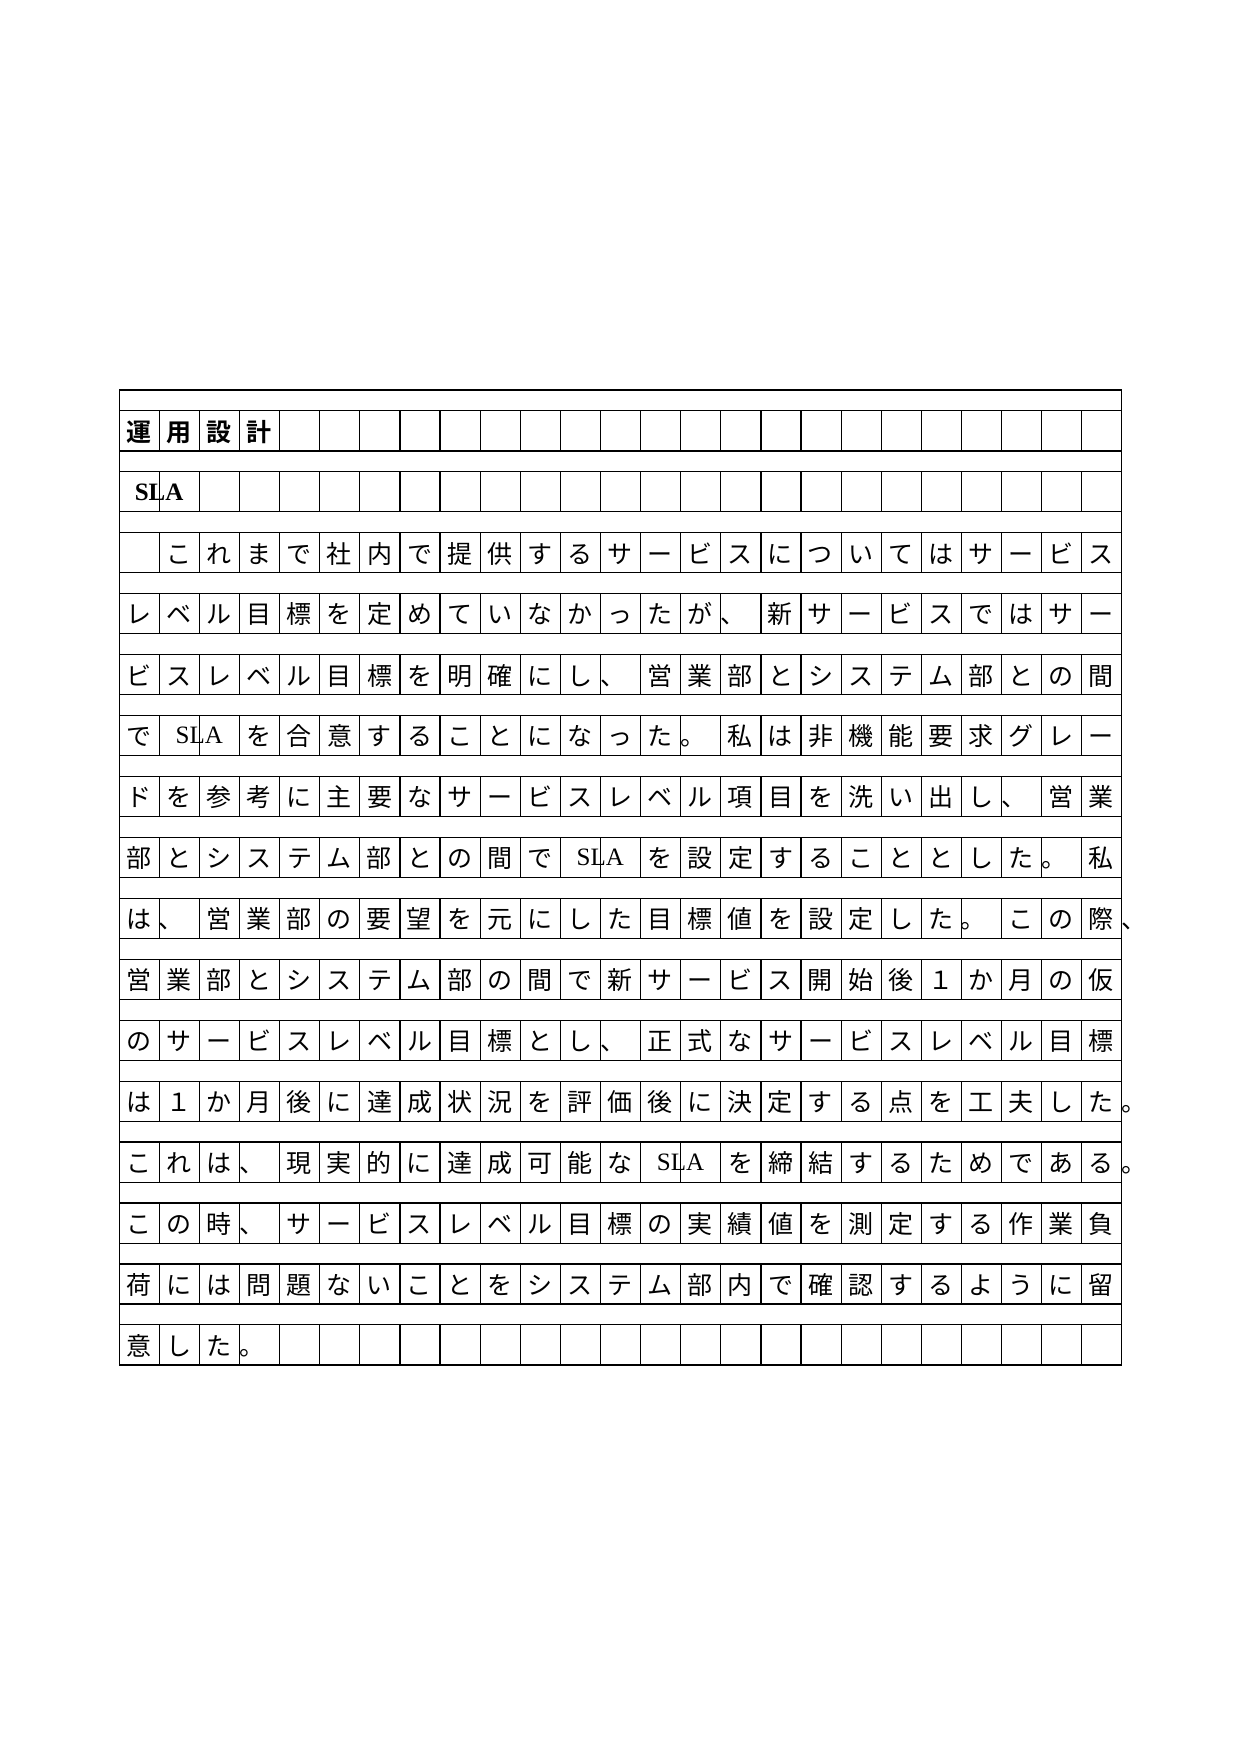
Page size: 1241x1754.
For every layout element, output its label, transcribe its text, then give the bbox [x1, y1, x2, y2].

text SLA [320, 472, 359, 511]
text [1082, 411, 1121, 450]
text SLA [922, 472, 961, 511]
text SLA [120, 472, 159, 511]
text [561, 411, 600, 450]
text SLA [1042, 472, 1081, 511]
text [842, 411, 881, 450]
text SLA [160, 472, 199, 511]
text SLA [1002, 472, 1041, 511]
text SLA [481, 472, 520, 511]
text これまで社内で提供するサービスについてはサービスレベル目標を定めていなかったが、新サービスではサービスレベル目標を明確にし、営業部とシステム部との間でSLAを合意することになった。私は非機能要求グレードを参考に主要なサービスレベル項目を洗い出し、営業部とシステム部との間でSLAを設定することとした。私は、営業部の要望を元にした目標値を設定した。この際、営業部とシステム部の間で新サービス開始後１か月の仮のサービスレベル目標とし、正式なサービスレベル目標は１か月後に達成状況を評価後に決定する点を工夫した。これは、現実的に達成可能なSLAを締結するためである。この時、サービスレベル目標の実績値を測定する作業負荷には問題ないことをシステム部内で確認するように留意した。 [120, 634, 1121, 654]
text SLA [120, 452, 1121, 471]
text これまで社内で提供するサービスについてはサービスレベル目標を定めていなかったが、新サービスではサービスレベル目標を明確にし、営業部とシステム部との間でSLAを合意することになった。私は非機能要求グレードを参考に主要なサービスレベル項目を洗い出し、営業部とシステム部との間でSLAを設定することとした。私は、営業部の要望を元にした目標値を設定した。この際、営業部とシステム部の間で新サービス開始後１か月の仮のサービスレベル目標とし、正式なサービスレベル目標は１か月後に達成状況を評価後に決定する点を工夫した。これは、現実的に達成可能なSLAを締結するためである。この時、サービスレベル目標の実績値を測定する作業負荷には問題ないことをシステム部内で確認するように留意した。 [120, 817, 1121, 837]
text これまで社内で提供するサービスについてはサービスレベル目標を定めていなかったが、新サービスではサービスレベル目標を明確にし、営業部とシステム部との間でSLAを合意することになった。私は非機能要求グレードを参考に主要なサービスレベル項目を洗い出し、営業部とシステム部との間でSLAを設定することとした。私は、営業部の要望を元にした目標値を設定した。この際、営業部とシステム部の間で新サービス開始後１か月の仮のサービスレベル目標とし、正式なサービスレベル目標は１か月後に達成状況を評価後に決定する点を工夫した。これは、現実的に達成可能なSLAを締結するためである。この時、サービスレベル目標の実績値を測定する作業負荷には問題ないことをシステム部内で確認するように留意した。 [120, 1122, 1121, 1141]
text [360, 411, 399, 450]
text SLA [521, 472, 560, 511]
text SLA [441, 472, 480, 511]
text SLA [762, 472, 800, 511]
text これまで社内で提供するサービスについてはサービスレベル目標を定めていなかったが、新サービスではサービスレベル目標を明確にし、営業部とシステム部との間でSLAを合意することになった。私は非機能要求グレードを参考に主要なサービスレベル項目を洗い出し、営業部とシステム部との間でSLAを設定することとした。私は、営業部の要望を元にした目標値を設定した。この際、営業部とシステム部の間で新サービス開始後１か月の仮のサービスレベル目標とし、正式なサービスレベル目標は１か月後に達成状況を評価後に決定する点を工夫した。これは、現実的に達成可能なSLAを締結するためである。この時、サービスレベル目標の実績値を測定する作業負荷には問題ないことをシステム部内で確認するように留意した。 [120, 878, 1121, 898]
text [481, 411, 520, 450]
text これまで社内で提供するサービスについてはサービスレベル目標を定めていなかったが、新サービスではサービスレベル目標を明確にし、営業部とシステム部との間でSLAを合意することになった。私は非機能要求グレードを参考に主要なサービスレベル項目を洗い出し、営業部とシステム部との間でSLAを設定することとした。私は、営業部の要望を元にした目標値を設定した。この際、営業部とシステム部の間で新サービス開始後１か月の仮のサービスレベル目標とし、正式なサービスレベル目標は１か月後に達成状況を評価後に決定する点を工夫した。これは、現実的に達成可能なSLAを締結するためである。この時、サービスレベル目標の実績値を測定する作業負荷には問題ないことをシステム部内で確認するように留意した。 [120, 756, 1121, 776]
text [120, 391, 1121, 410]
text SLA [601, 472, 640, 511]
text [681, 411, 720, 450]
text [762, 411, 800, 450]
text これまで社内で提供するサービスについてはサービスレベル目標を定めていなかったが、新サービスではサービスレベル目標を明確にし、営業部とシステム部との間でSLAを合意することになった。私は非機能要求グレードを参考に主要なサービスレベル項目を洗い出し、営業部とシステム部との間でSLAを設定することとした。私は、営業部の要望を元にした目標値を設定した。この際、営業部とシステム部の間で新サービス開始後１か月の仮のサービスレベル目標とし、正式なサービスレベル目標は１か月後に達成状況を評価後に決定する点を工夫した。これは、現実的に達成可能なSLAを締結するためである。この時、サービスレベル目標の実績値を測定する作業負荷には問題ないことをシステム部内で確認するように留意した。 [120, 512, 1121, 532]
text 用 [160, 411, 199, 450]
text これまで社内で提供するサービスについてはサービスレベル目標を定めていなかったが、新サービスではサービスレベル目標を明確にし、営業部とシステム部との間でSLAを合意することになった。私は非機能要求グレードを参考に主要なサービスレベル項目を洗い出し、営業部とシステム部との間でSLAを設定することとした。私は、営業部の要望を元にした目標値を設定した。この際、営業部とシステム部の間で新サービス開始後１か月の仮のサービスレベル目標とし、正式なサービスレベル目標は１か月後に達成状況を評価後に決定する点を工夫した。これは、現実的に達成可能なSLAを締結するためである。この時、サービスレベル目標の実績値を測定する作業負荷には問題ないことをシステム部内で確認するように留意した。 [120, 573, 1121, 593]
text [721, 411, 760, 450]
text [401, 411, 439, 450]
text これまで社内で提供するサービスについてはサービスレベル目標を定めていなかったが、新サービスではサービスレベル目標を明確にし、営業部とシステム部との間でSLAを合意することになった。私は非機能要求グレードを参考に主要なサービスレベル項目を洗い出し、営業部とシステム部との間でSLAを設定することとした。私は、営業部の要望を元にした目標値を設定した。この際、営業部とシステム部の間で新サービス開始後１か月の仮のサービスレベル目標とし、正式なサービスレベル目標は１か月後に達成状況を評価後に決定する点を工夫した。これは、現実的に達成可能なSLAを締結するためである。この時、サービスレベル目標の実績値を測定する作業負荷には問題ないことをシステム部内で確認するように留意した。 [120, 1244, 1121, 1263]
text [962, 411, 1001, 450]
text [441, 411, 480, 450]
text これまで社内で提供するサービスについてはサービスレベル目標を定めていなかったが、新サービスではサービスレベル目標を明確にし、営業部とシステム部との間でSLAを合意することになった。私は非機能要求グレードを参考に主要なサービスレベル項目を洗い出し、営業部とシステム部との間でSLAを設定することとした。私は、営業部の要望を元にした目標値を設定した。この際、営業部とシステム部の間で新サービス開始後１か月の仮のサービスレベル目標とし、正式なサービスレベル目標は１か月後に達成状況を評価後に決定する点を工夫した。これは、現実的に達成可能なSLAを締結するためである。この時、サービスレベル目標の実績値を測定する作業負荷には問題ないことをシステム部内で確認するように留意した。 [120, 939, 1121, 959]
text [802, 411, 841, 450]
text [641, 411, 680, 450]
text これまで社内で提供するサービスについてはサービスレベル目標を定めていなかったが、新サービスではサービスレベル目標を明確にし、営業部とシステム部との間でSLAを合意することになった。私は非機能要求グレードを参考に主要なサービスレベル項目を洗い出し、営業部とシステム部との間でSLAを設定することとした。私は、営業部の要望を元にした目標値を設定した。この際、営業部とシステム部の間で新サービス開始後１か月の仮のサービスレベル目標とし、正式なサービスレベル目標は１か月後に達成状況を評価後に決定する点を工夫した。これは、現実的に達成可能なSLAを締結するためである。この時、サービスレベル目標の実績値を測定する作業負荷には問題ないことをシステム部内で確認するように留意した。 [120, 695, 1121, 715]
text SLA [681, 472, 720, 511]
text SLA [1082, 472, 1121, 511]
text SLA [240, 472, 279, 511]
text [320, 411, 359, 450]
text SLA [802, 472, 841, 511]
text これまで社内で提供するサービスについてはサービスレベル目標を定めていなかったが、新サービスではサービスレベル目標を明確にし、営業部とシステム部との間でSLAを合意することになった。私は非機能要求グレードを参考に主要なサービスレベル項目を洗い出し、営業部とシステム部との間でSLAを設定することとした。私は、営業部の要望を元にした目標値を設定した。この際、営業部とシステム部の間で新サービス開始後１か月の仮のサービスレベル目標とし、正式なサービスレベル目標は１か月後に達成状況を評価後に決定する点を工夫した。これは、現実的に達成可能なSLAを締結するためである。この時、サービスレベル目標の実績値を測定する作業負荷には問題ないことをシステム部内で確認するように留意した。 [120, 1183, 1121, 1202]
text SLA [200, 472, 239, 511]
text SLA [561, 472, 600, 511]
text 運 [120, 411, 159, 450]
text [922, 411, 961, 450]
text [1002, 411, 1041, 450]
text 設 [200, 411, 239, 450]
text SLA [721, 472, 760, 511]
text SLA [280, 472, 319, 511]
text 計 [240, 411, 279, 450]
text これまで社内で提供するサービスについてはサービスレベル目標を定めていなかったが、新サービスではサービスレベル目標を明確にし、営業部とシステム部との間でSLAを合意することになった。私は非機能要求グレードを参考に主要なサービスレベル項目を洗い出し、営業部とシステム部との間でSLAを設定することとした。私は、営業部の要望を元にした目標値を設定した。この際、営業部とシステム部の間で新サービス開始後１か月の仮のサービスレベル目標とし、正式なサービスレベル目標は１か月後に達成状況を評価後に決定する点を工夫した。これは、現実的に達成可能なSLAを締結するためである。この時、サービスレベル目標の実績値を測定する作業負荷には問題ないことをシステム部内で確認するように留意した。 [120, 1000, 1121, 1020]
text [521, 411, 560, 450]
text これまで社内で提供するサービスについてはサービスレベル目標を定めていなかったが、新サービスではサービスレベル目標を明確にし、営業部とシステム部との間でSLAを合意することになった。私は非機能要求グレードを参考に主要なサービスレベル項目を洗い出し、営業部とシステム部との間でSLAを設定することとした。私は、営業部の要望を元にした目標値を設定した。この際、営業部とシステム部の間で新サービス開始後１か月の仮のサービスレベル目標とし、正式なサービスレベル目標は１か月後に達成状況を評価後に決定する点を工夫した。これは、現実的に達成可能なSLAを締結するためである。この時、サービスレベル目標の実績値を測定する作業負荷には問題ないことをシステム部内で確認するように留意した。 [120, 1305, 1121, 1324]
text SLA [882, 472, 921, 511]
text SLA [842, 472, 881, 511]
text [882, 411, 921, 450]
text [1042, 411, 1081, 450]
text [601, 411, 640, 450]
text SLA [360, 472, 399, 511]
text [280, 411, 319, 450]
text これまで社内で提供するサービスについてはサービスレベル目標を定めていなかったが、新サービスではサービスレベル目標を明確にし、営業部とシステム部との間でSLAを合意することになった。私は非機能要求グレードを参考に主要なサービスレベル項目を洗い出し、営業部とシステム部との間でSLAを設定することとした。私は、営業部の要望を元にした目標値を設定した。この際、営業部とシステム部の間で新サービス開始後１か月の仮のサービスレベル目標とし、正式なサービスレベル目標は１か月後に達成状況を評価後に決定する点を工夫した。これは、現実的に達成可能なSLAを締結するためである。この時、サービスレベル目標の実績値を測定する作業負荷には問題ないことをシステム部内で確認するように留意した。 [120, 1061, 1121, 1081]
text SLA [401, 472, 439, 511]
text SLA [641, 472, 680, 511]
text SLA [962, 472, 1001, 511]
